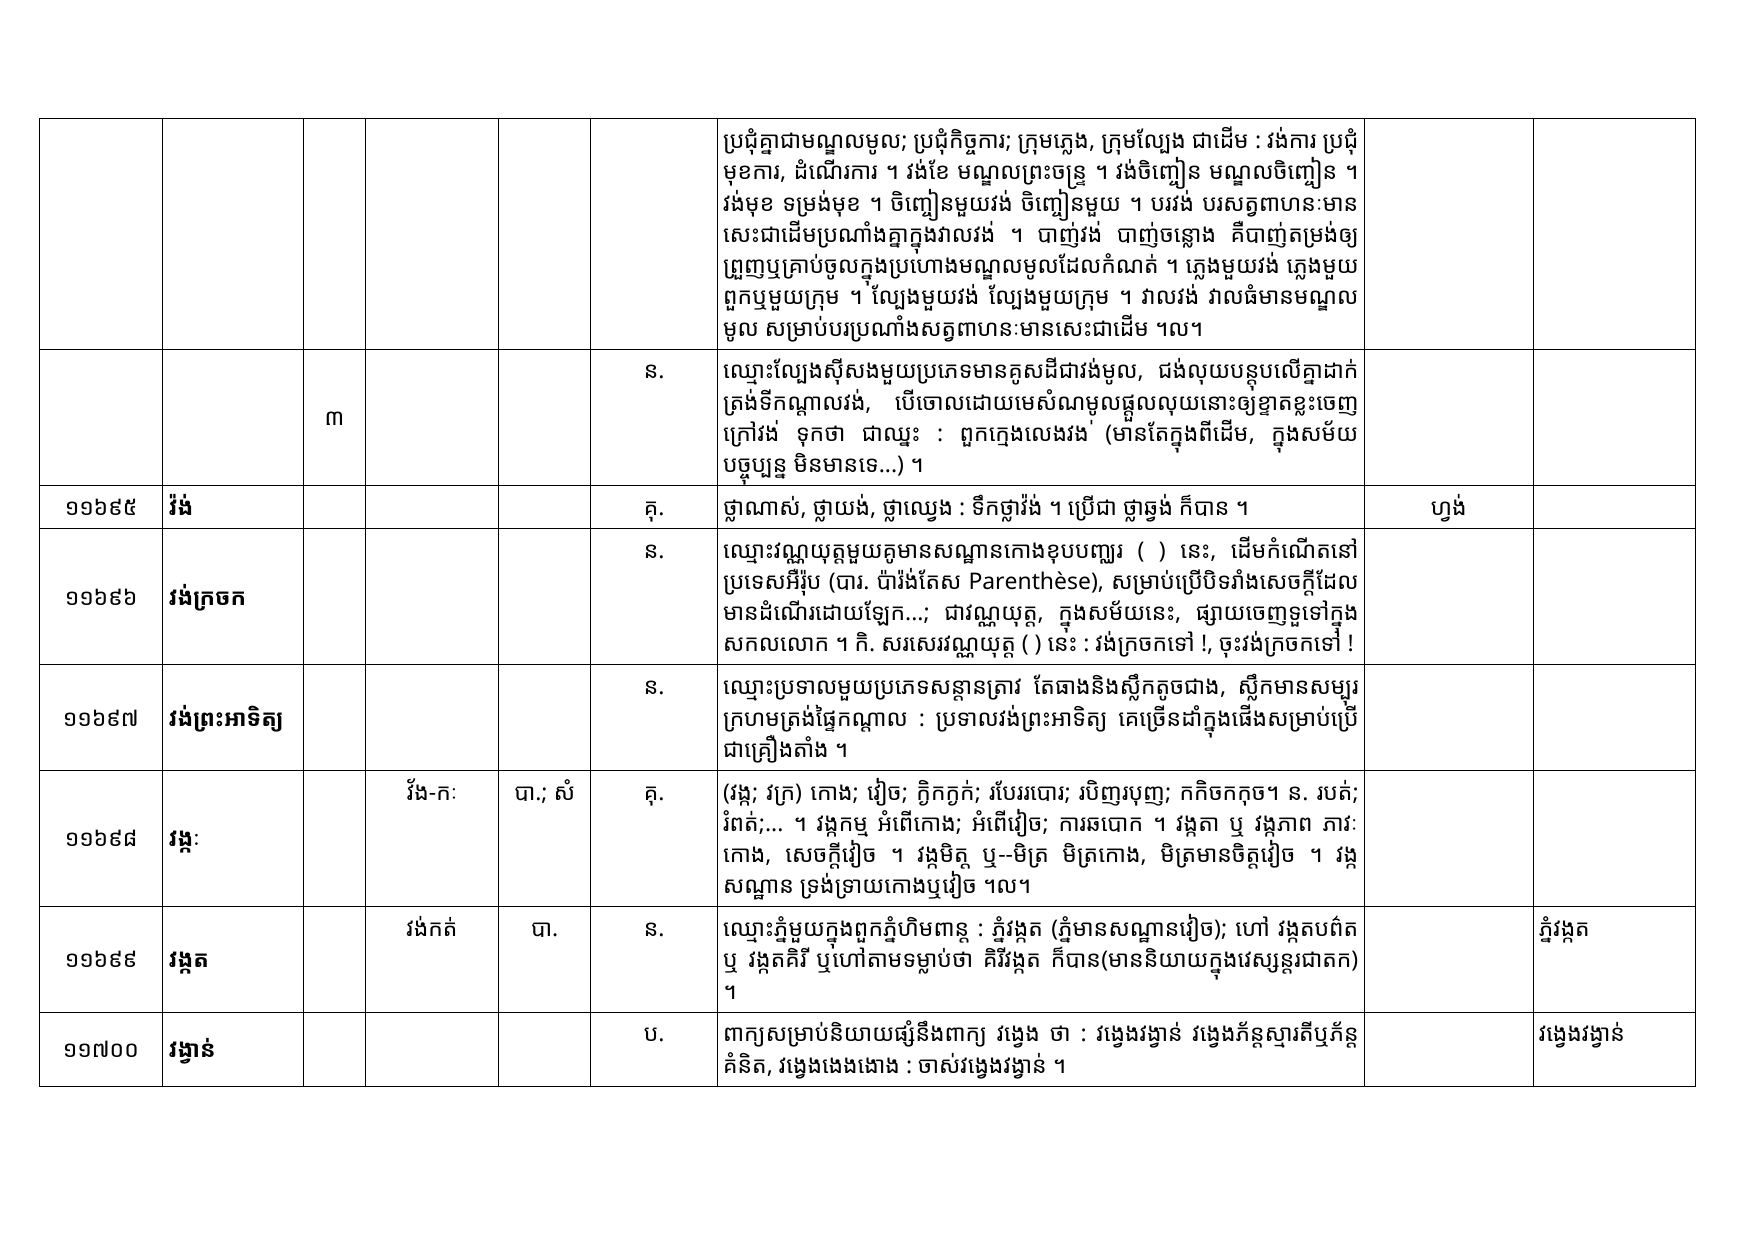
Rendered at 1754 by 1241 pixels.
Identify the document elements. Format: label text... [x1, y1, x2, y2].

table_cell [366, 1013, 498, 1086]
table_cell ឈ្មោះ​វណ្ណយុត្ត​មួយ​គូ​មាន​សណ្ឋាន​កោង​ខុប​បញ្ឈរ ( ) នេះ, ដើម​កំណើត​នៅ​ប្រទេស​អឺរ៉ុប (បារ. ប៉ារ៉ង់តែស Parenthèse), សម្រាប់​ប្រើ​បិទ​រាំង​សេចក្ដី​ដែល​មាន​ដំណើរ​ដោយ​ឡែក...; ជា​វណ្ណយុត្ត, ក្នុង​សម័យ​នេះ, ផ្សាយ​ចេញ​ទួទៅ​ក្នុង​សកល​លោក ។ កិ. សរសេរ​វណ្ណយុត្ត ( ) នេះ : វង់​ក្រចក​ទៅ !, ចុះ​វង់​ក្រចក​ទៅ ! [718, 529, 1364, 664]
table_cell [40, 119, 162, 348]
table_cell [304, 486, 365, 528]
table_cell ថ្លា​ណាស់, ថ្លា​យង់, ថ្លា​ឈ្វេង : ទឹក​ថ្លា​វ៉ង់ ។ ប្រើ​ជា ថ្លា​ឆ្វង់ ក៏​បាន ។ [718, 486, 1364, 528]
table_cell [1365, 529, 1533, 664]
table_cell [499, 1013, 590, 1086]
table_cell ពាក្យ​សម្រាប់​និយាយ​ផ្សំ​នឹង​ពាក្យ វង្វេង ថា : វង្វេង​វង្វាន់ វង្វេង​ភ័ន្ត​ស្មារតី​ឬ​ភ័ន្ត​គំនិត, វង្វេង​ងេងងោង : ចាស់​វង្វេង​វង្វាន់ ។ [718, 1013, 1364, 1086]
table_cell [499, 529, 590, 664]
table_cell ឈ្មោះ​ល្បែង​ស៊ី​សង​មួយ​ប្រភេទ​មាន​គូស​ដី​ជា​វង់​មូល, ជង់​លុយ​បន្តុប​លើ​គ្នា​ដាក់​ត្រង់​ទី​កណ្តាល​វង់, បើ​ចោល​ដោយ​មេ​សំណ​មូល​ផ្តួល​លុយ​នោះ​ឲ្យ​ខ្ទាត​ខ្លះ​ចេញ​ក្រៅ​វង់ ទុក​ថា ជា​ឈ្នះ : ពួក​ក្មេង​លេង​វង់ (មាន​តែ​ក្នុង​ពី​ដើម, ក្នុង​សម័យ​បច្ចុប្បន្ន មិន​មាន​ទេ...) ។ [718, 350, 1364, 485]
table_cell វ៉ង់ [163, 486, 303, 528]
table_cell [304, 529, 365, 664]
table_cell [163, 119, 303, 348]
table_cell [304, 771, 365, 906]
table_cell ប្រជុំ​គ្នា​ជា​មណ្ឌល​មូល; ប្រជុំ​កិច្ច​ការ; ក្រុម​ភ្លេង, ក្រុម​ល្បែង ជាដើម : វង់​ការ ប្រជុំ​មុខ​ការ, ដំណើរ​ការ ។ វង់​ខែ​ មណ្ឌល​ព្រះ​ចន្រ្ទ ។ វង់​ចិញ្ចៀន មណ្ឌល​ចិញ្ចៀន ។ វង់​មុខ ទម្រង់​មុខ ។ ចិញ្ចៀន​មួយ​វង់ ចិញ្ចៀន​មួយ ។ បរ​វង់ បរ​សត្វ​ពាហនៈ​មាន​សេះ​ជាដើម​ប្រណាំង​គ្នា​ក្នុង​វាល​វង់ ។ បាញ់​វង់ បាញ់​ចន្លោង គឺ​បាញ់​តម្រង់​ឲ្យ​ព្រួញ​ឬ​គ្រាប់​ចូល​ក្នុង​ប្រហោង​មណ្ឌល​មូល​ដែល​កំណត់ ។ ភ្លេង​មួយ​វង់ ភ្លេង​មួយ​ពួក​ឬ​មួយ​ក្រុម ។ ល្បែង​មួយ​វង់ ល្បែង​មួយ​ក្រុម ។ វាល​វង់ វាល​ធំ​មាន​មណ្ឌល​មូល សម្រាប់​បរ​ប្រណាំង​សត្វ​ពាហនៈ​មាន​សេះ​ជាដើម ។ល។ [718, 119, 1364, 348]
table_cell [499, 486, 590, 528]
table_cell [1534, 529, 1695, 664]
table_cell គុ. [591, 486, 717, 528]
table_cell ហ្វង់ [1365, 486, 1533, 528]
table_cell វង្វេង​វង្វាន់ [1534, 1013, 1695, 1086]
table_cell [1365, 119, 1533, 348]
table_cell ១១៦៩៩ [40, 907, 162, 1012]
table_cell វង់​ក្រចក [163, 529, 303, 664]
table_cell [1365, 771, 1533, 906]
table_cell ១១៦៩៦ [40, 529, 162, 664]
table_cell ១១៦៩៥ [40, 486, 162, 528]
table_cell ន. [591, 350, 717, 485]
table_cell [366, 119, 498, 348]
table_cell [304, 665, 365, 770]
table_cell [40, 350, 162, 485]
table_cell ១១៦៩៧ [40, 665, 162, 770]
table_cell [1534, 486, 1695, 528]
table_cell វង់កត់ [366, 907, 498, 1012]
table_cell [366, 350, 498, 485]
table_cell វង់​ព្រះ​អាទិត្យ [163, 665, 303, 770]
table_cell [1365, 665, 1533, 770]
table_cell [591, 119, 717, 348]
table_cell បា. [499, 907, 590, 1012]
table_cell ន. [591, 529, 717, 664]
table_cell ៣ [304, 350, 365, 485]
table_cell [1365, 907, 1533, 1012]
table_cell ១១៦៩៨ [40, 771, 162, 906]
table_cell [1365, 1013, 1533, 1086]
table_cell [1534, 119, 1695, 348]
table_cell ឈ្មោះ​ប្រទាល​មួយ​ប្រភេទ​សន្តាន​ត្រាវ តែ​ធាង​និង​ស្លឹក​តូច​ជាង, ស្លឹក​មាន​សម្បុរ​ក្រហម​ត្រង់​ផ្ទៃ​កណ្តាល : ប្រទាល​វង់​ព្រះ​អាទិត្យ គេ​ច្រើន​ដាំ​ក្នុង​ផើង​សម្រាប់​ប្រើ​ជា​គ្រឿង​តាំង ។ [718, 665, 1364, 770]
table_cell គុ. [591, 771, 717, 906]
table_cell [1534, 771, 1695, 906]
table_cell [366, 665, 498, 770]
table_cell [163, 350, 303, 485]
table_cell ន. [591, 907, 717, 1012]
table_cell [304, 119, 365, 348]
table_cell [304, 1013, 365, 1086]
table_cell វង្កៈ [163, 771, 303, 906]
table_cell [366, 529, 498, 664]
table_cell បា.; សំ [499, 771, 590, 906]
table_cell ភ្នំ​វង្កត [1534, 907, 1695, 1012]
table_cell ១១៧០០ [40, 1013, 162, 1086]
table_cell ប. [591, 1013, 717, 1086]
table_cell (វង្ក; វក្រ) កោង; វៀច; ក្ងិកក្ងក់; របែរ​របោរ; របិញ​របុញ; កកិច​កកុច។ ន. របត់; រំពត់;... ។ វង្កកម្ម អំពើ​កោង; អំពើ​វៀច; ការ​ឆបោក ។ វង្កតា ឬ វង្កភាព ភាវៈ​កោង, សេចក្ដី​វៀច ។ វង្កមិត្ត ឬ--មិត្រ មិត្រ​កោង, មិត្រ​មាន​ចិត្ត​វៀច ។ វង្ក​សណ្ឋាន ទ្រង់ទ្រាយ​កោង​ឬ​វៀច ។ល។ [718, 771, 1364, 906]
table_cell វង្វាន់ [163, 1013, 303, 1086]
table_cell [1534, 350, 1695, 485]
table_cell វ័ង-កៈ [366, 771, 498, 906]
table_cell [499, 665, 590, 770]
table_cell [1365, 350, 1533, 485]
table_cell ន. [591, 665, 717, 770]
table_cell [499, 350, 590, 485]
table_cell [304, 907, 365, 1012]
table_cell វង្កត [163, 907, 303, 1012]
table_cell [366, 486, 498, 528]
table_cell [1534, 665, 1695, 770]
table_cell ឈ្មោះ​ភ្នំ​មួយ​ក្នុង​ពួក​ភ្នំ​ហិមពាន្ត : ភ្នំ​វង្កត (ភ្នំ​មាន​សណ្ឋាន​វៀច); ហៅ វង្កត​បព៌ត ឬ វង្កត​គិរី ឬ​ហៅ​តាម​ទម្លាប់​ថា គិរី​វង្កត ក៏​បាន​(មាន​និយាយ​ក្នុង​វេស្សន្តរ​ជាតក) ។ [718, 907, 1364, 1012]
table_cell [499, 119, 590, 348]
